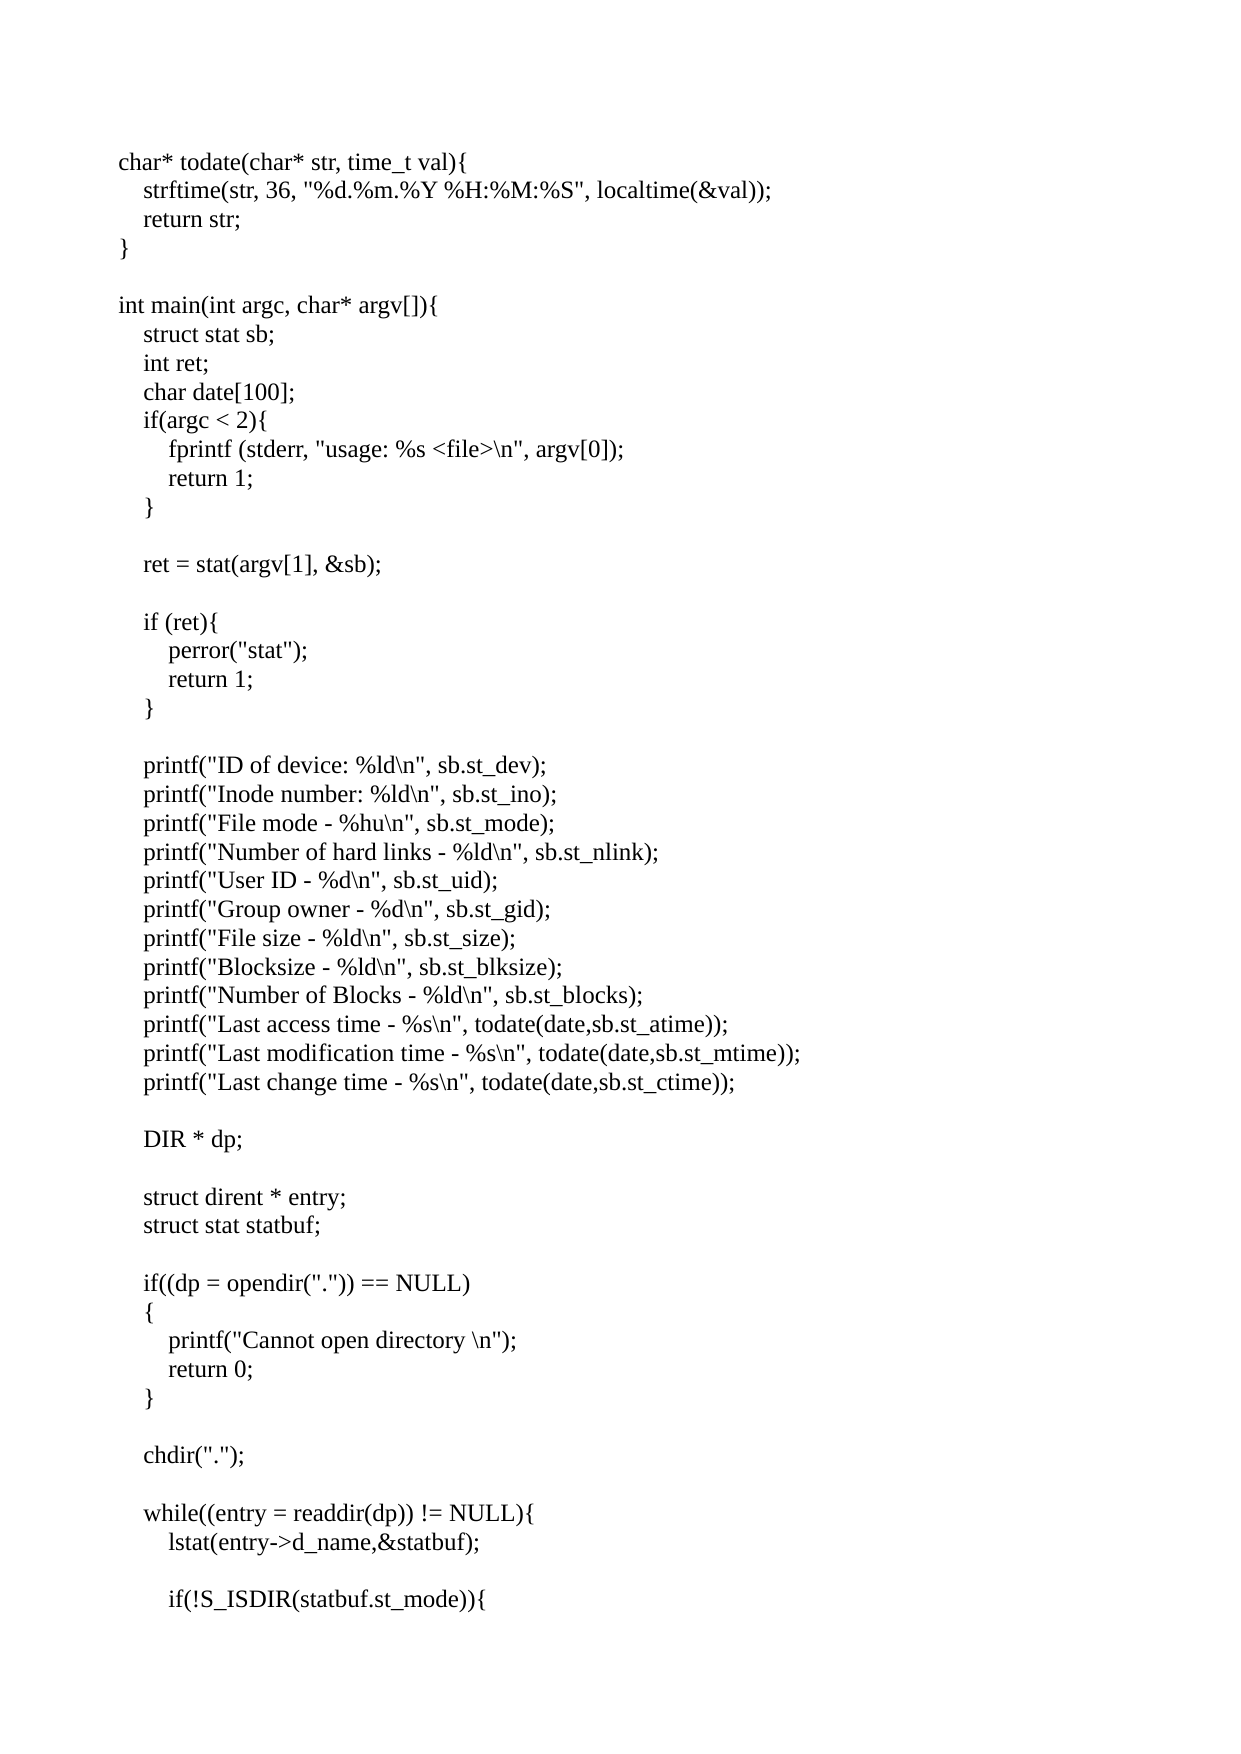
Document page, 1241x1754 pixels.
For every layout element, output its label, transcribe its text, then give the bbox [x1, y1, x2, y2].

text return 0; [118, 1354, 1122, 1383]
text char* todate(char* str, time_t val){ [118, 147, 1122, 176]
text int ret; [118, 348, 1122, 377]
text if(argc < 2){ [118, 406, 1122, 434]
text return 1; [118, 664, 1122, 693]
text strftime(str, 36, "%d.%m.%Y %H:%M:%S", localtime(&val)); [118, 176, 1122, 204]
text struct dirent * entry; [118, 1182, 1122, 1211]
text printf("Number of hard links - %ld\n", sb.st_nlink); [118, 837, 1122, 866]
text struct stat sb; [118, 319, 1122, 348]
text printf("Number of Blocks - %ld\n", sb.st_blocks); [118, 981, 1122, 1009]
text } [118, 492, 1122, 521]
text } [118, 693, 1122, 722]
text printf("Last modification time - %s\n", todate(date,sb.st_mtime)); [118, 1038, 1122, 1067]
text while((entry = readdir(dp)) != NULL){ [118, 1498, 1122, 1527]
text char date[100]; [118, 377, 1122, 406]
text printf("Last access time - %s\n", todate(date,sb.st_atime)); [118, 1009, 1122, 1038]
text return str; [118, 204, 1122, 233]
text ret = stat(argv[1], &sb); [118, 549, 1122, 578]
text } [118, 233, 1122, 262]
text printf("Group owner - %d\n", sb.st_gid); [118, 894, 1122, 923]
text printf("User ID - %d\n", sb.st_uid); [118, 866, 1122, 894]
text struct stat statbuf; [118, 1211, 1122, 1239]
text perror("stat"); [118, 636, 1122, 664]
text printf("Blocksize - %ld\n", sb.st_blksize); [118, 952, 1122, 981]
text fprintf (stderr, "usage: %s <file>\n", argv[0]); [118, 434, 1122, 463]
text if((dp = opendir(".")) == NULL) [118, 1268, 1122, 1297]
text DIR * dp; [118, 1124, 1122, 1153]
text printf("ID of device: %ld\n", sb.st_dev); [118, 751, 1122, 779]
text printf("File size - %ld\n", sb.st_size); [118, 923, 1122, 952]
text if(!S_ISDIR(statbuf.st_mode)){ [118, 1584, 1122, 1613]
text return 1; [118, 463, 1122, 492]
text printf("Last change time - %s\n", todate(date,sb.st_ctime)); [118, 1067, 1122, 1096]
text lstat(entry->d_name,&statbuf); [118, 1527, 1122, 1556]
text if (ret){ [118, 607, 1122, 636]
text chdir("."); [118, 1441, 1122, 1469]
text printf("Inode number: %ld\n", sb.st_ino); [118, 779, 1122, 808]
text } [118, 1383, 1122, 1412]
text printf("Cannot open directory \n"); [118, 1326, 1122, 1354]
text printf("File mode - %hu\n", sb.st_mode); [118, 808, 1122, 837]
text int main(int argc, char* argv[]){ [118, 291, 1122, 319]
text { [118, 1297, 1122, 1326]
